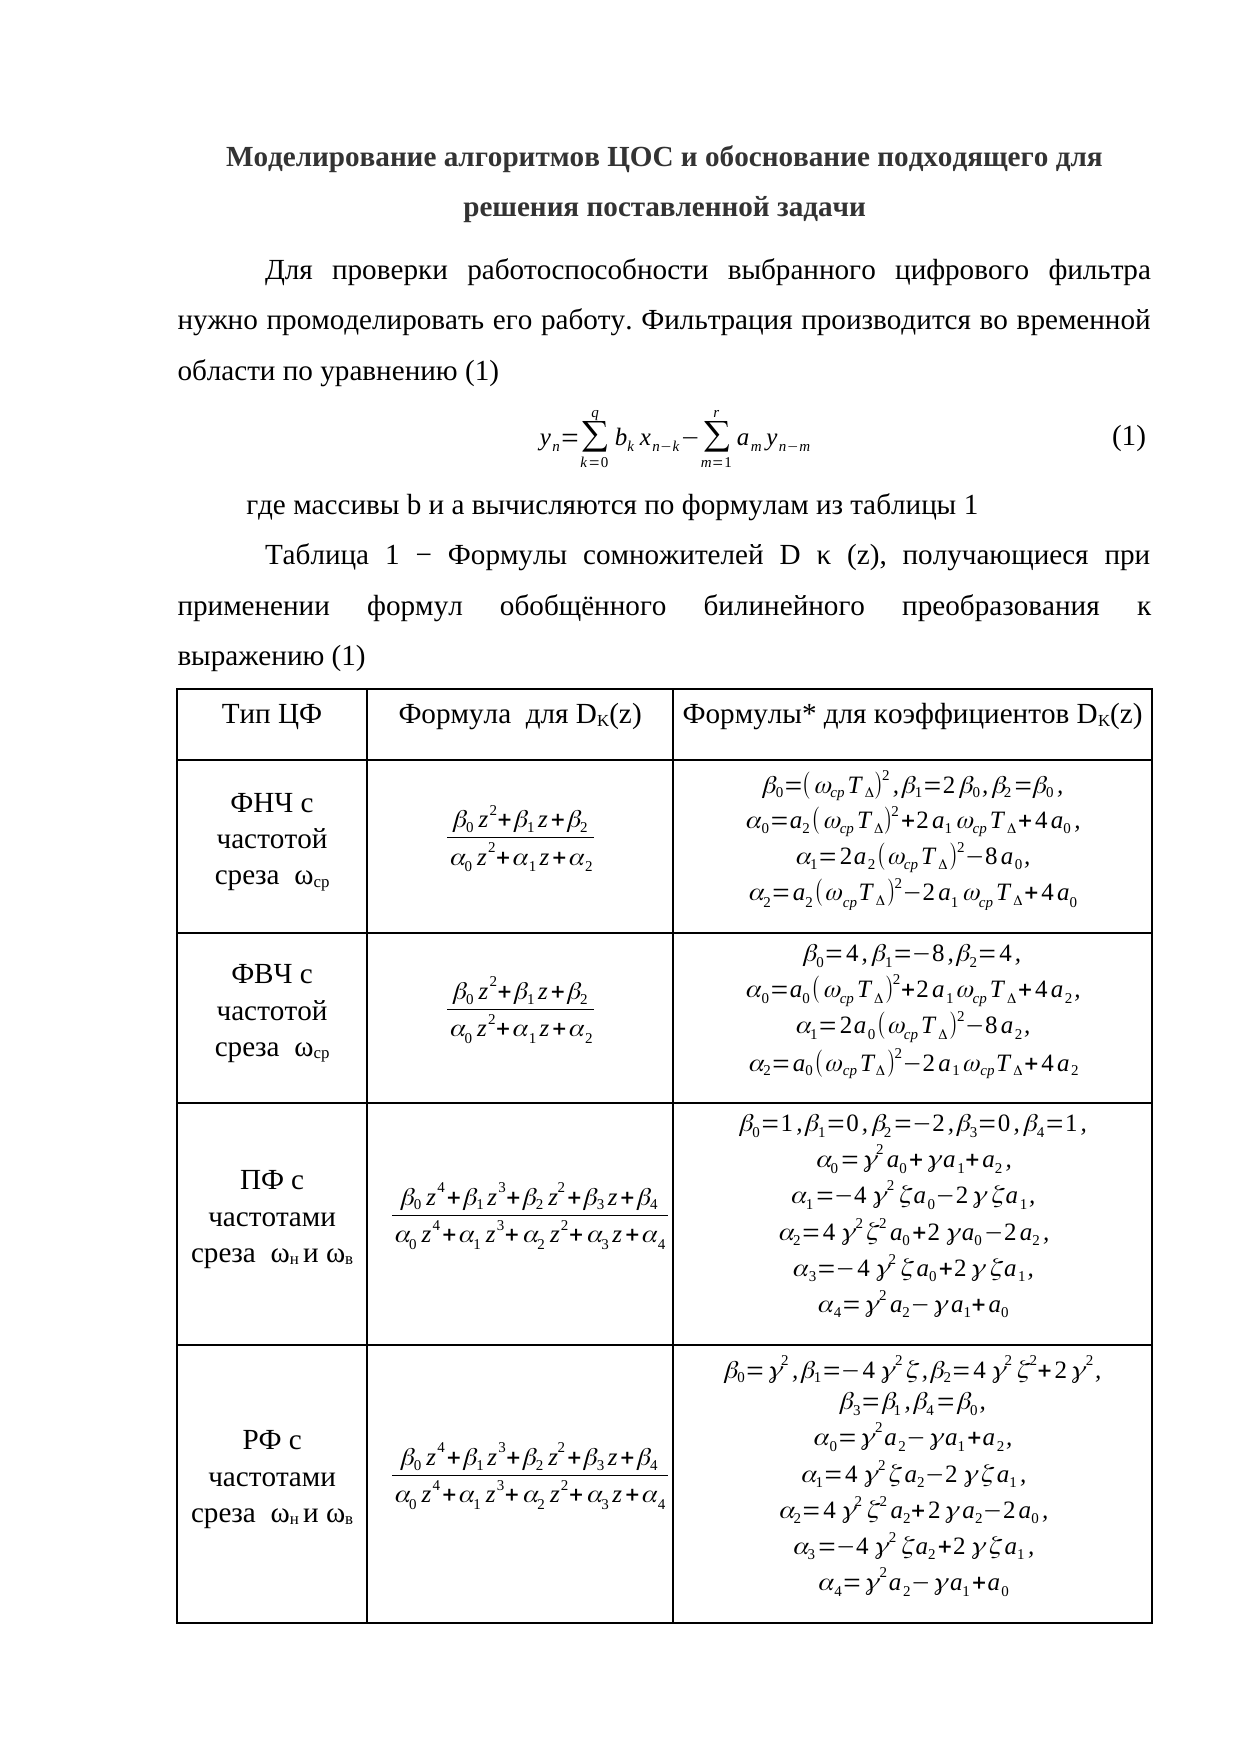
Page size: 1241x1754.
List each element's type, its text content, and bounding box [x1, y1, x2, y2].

table_cell [674, 1346, 1151, 1622]
table_cell [368, 934, 672, 1102]
text Для проверки работоспособности выбранного цифрового фильтра нужно промоделировать его работу. Фильтрация производится во временной области по уравнению (1) [177, 252, 1152, 386]
text (1) [177, 403, 1152, 470]
table_cell ФВЧ с частотой среза ωср [178, 934, 366, 1102]
table_cell [368, 761, 672, 932]
table_header Тип ЦФ [178, 690, 366, 759]
table_cell ФНЧ с частотой среза ωср [178, 761, 366, 932]
table_cell [368, 1104, 672, 1344]
subtitle Моделирование алгоритмов ЦОС и обоснование подходящего для решения поставленной задачи [177, 139, 1152, 223]
table_header Формулы* для коэффициентов DK(z) [674, 690, 1151, 759]
text Таблица 1 − Формулы сомножителей D κ (z), получающиеся при применении формул обобщённого билинейного преобразования к выражению (1) [177, 537, 1152, 672]
table_cell [674, 1104, 1151, 1344]
table_cell РФ с частотами среза ωн и ωв [178, 1346, 366, 1622]
table_cell [674, 761, 1151, 932]
table_cell [674, 934, 1151, 1102]
table_cell [368, 1346, 672, 1622]
table_cell ПФ с частотами среза ωн и ωв [178, 1104, 366, 1344]
text где массивы b и a вычисляются по формулам из таблицы 1 [177, 487, 1152, 521]
table_header Формула для DK(z) [368, 690, 672, 759]
